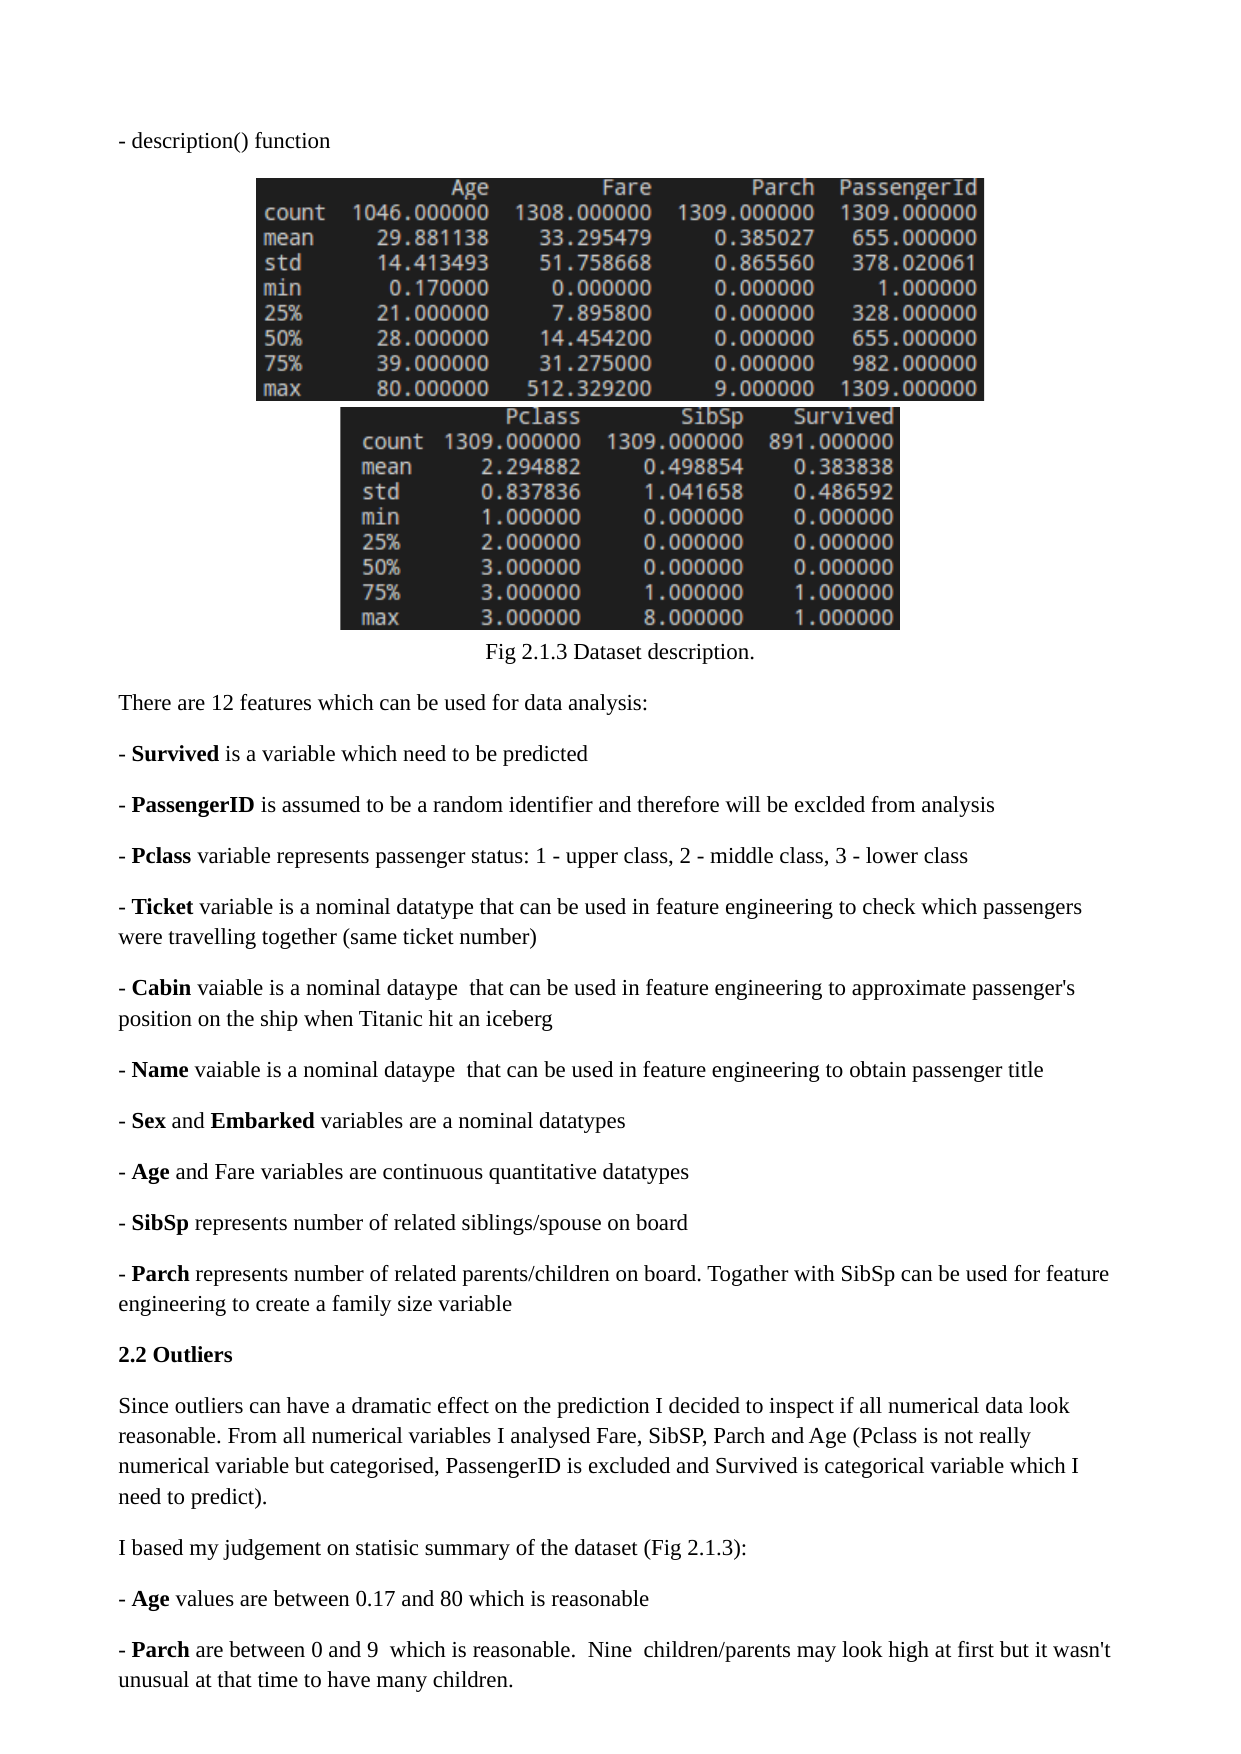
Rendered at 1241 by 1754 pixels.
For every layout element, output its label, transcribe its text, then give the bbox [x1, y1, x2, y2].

text - Age values are between 0.17 and 80 which is reasonable [118, 1585, 1122, 1611]
text - Pclass variable represents passenger status: 1 - upper class, 2 - middle class, 3 - lower class [118, 842, 1122, 868]
text - Name vaiable is a nominal dataype that can be used in feature engineering to obtain passenger title [118, 1056, 1122, 1082]
picture [256, 178, 985, 401]
text 2.2 Outliers [118, 1341, 1122, 1367]
text - Survived is a variable which need to be predicted [118, 740, 1122, 766]
text Since outliers can have a dramatic effect on the prediction I decided to inspect if all numerical data look reasonable. From all numerical variables I analysed Fare, SibSP, Parch and Age (Pclass is not really numerical variable but categorised, PassengerID is excluded and Survived is categorical variable which I need to predict). [118, 1392, 1122, 1509]
text - Cabin vaiable is a nominal dataype that can be used in feature engineering to approximate passenger's position on the ship when Titanic hit an iceberg [118, 974, 1122, 1031]
text - Age and Fare variables are continuous quantitative datatypes [118, 1158, 1122, 1184]
text I based my judgement on statisic summary of the dataset (Fig 2.1.3): [118, 1534, 1122, 1560]
text - Ticket variable is a nominal datatype that can be used in feature engineering to check which passengers were travelling together (same ticket number) [118, 893, 1122, 950]
picture [340, 407, 900, 630]
text - Parch are between 0 and 9 which is reasonable. Nine children/parents may look high at first but it wasn't unusual at that time to have many children. [118, 1636, 1122, 1692]
text Fig 2.1.3 Dataset description. [118, 638, 1122, 664]
text - Sex and Embarked variables are a nominal datatypes [118, 1107, 1122, 1133]
text - Parch represents number of related parents/children on board. Togather with SibSp can be used for feature engineering to create a family size variable [118, 1260, 1122, 1316]
text There are 12 features which can be used for data analysis: [118, 689, 1122, 715]
text - description() function [118, 128, 1122, 154]
text - SibSp represents number of related siblings/spouse on board [118, 1209, 1122, 1235]
text - PassengerID is assumed to be a random identifier and therefore will be exclded from analysis [118, 791, 1122, 817]
